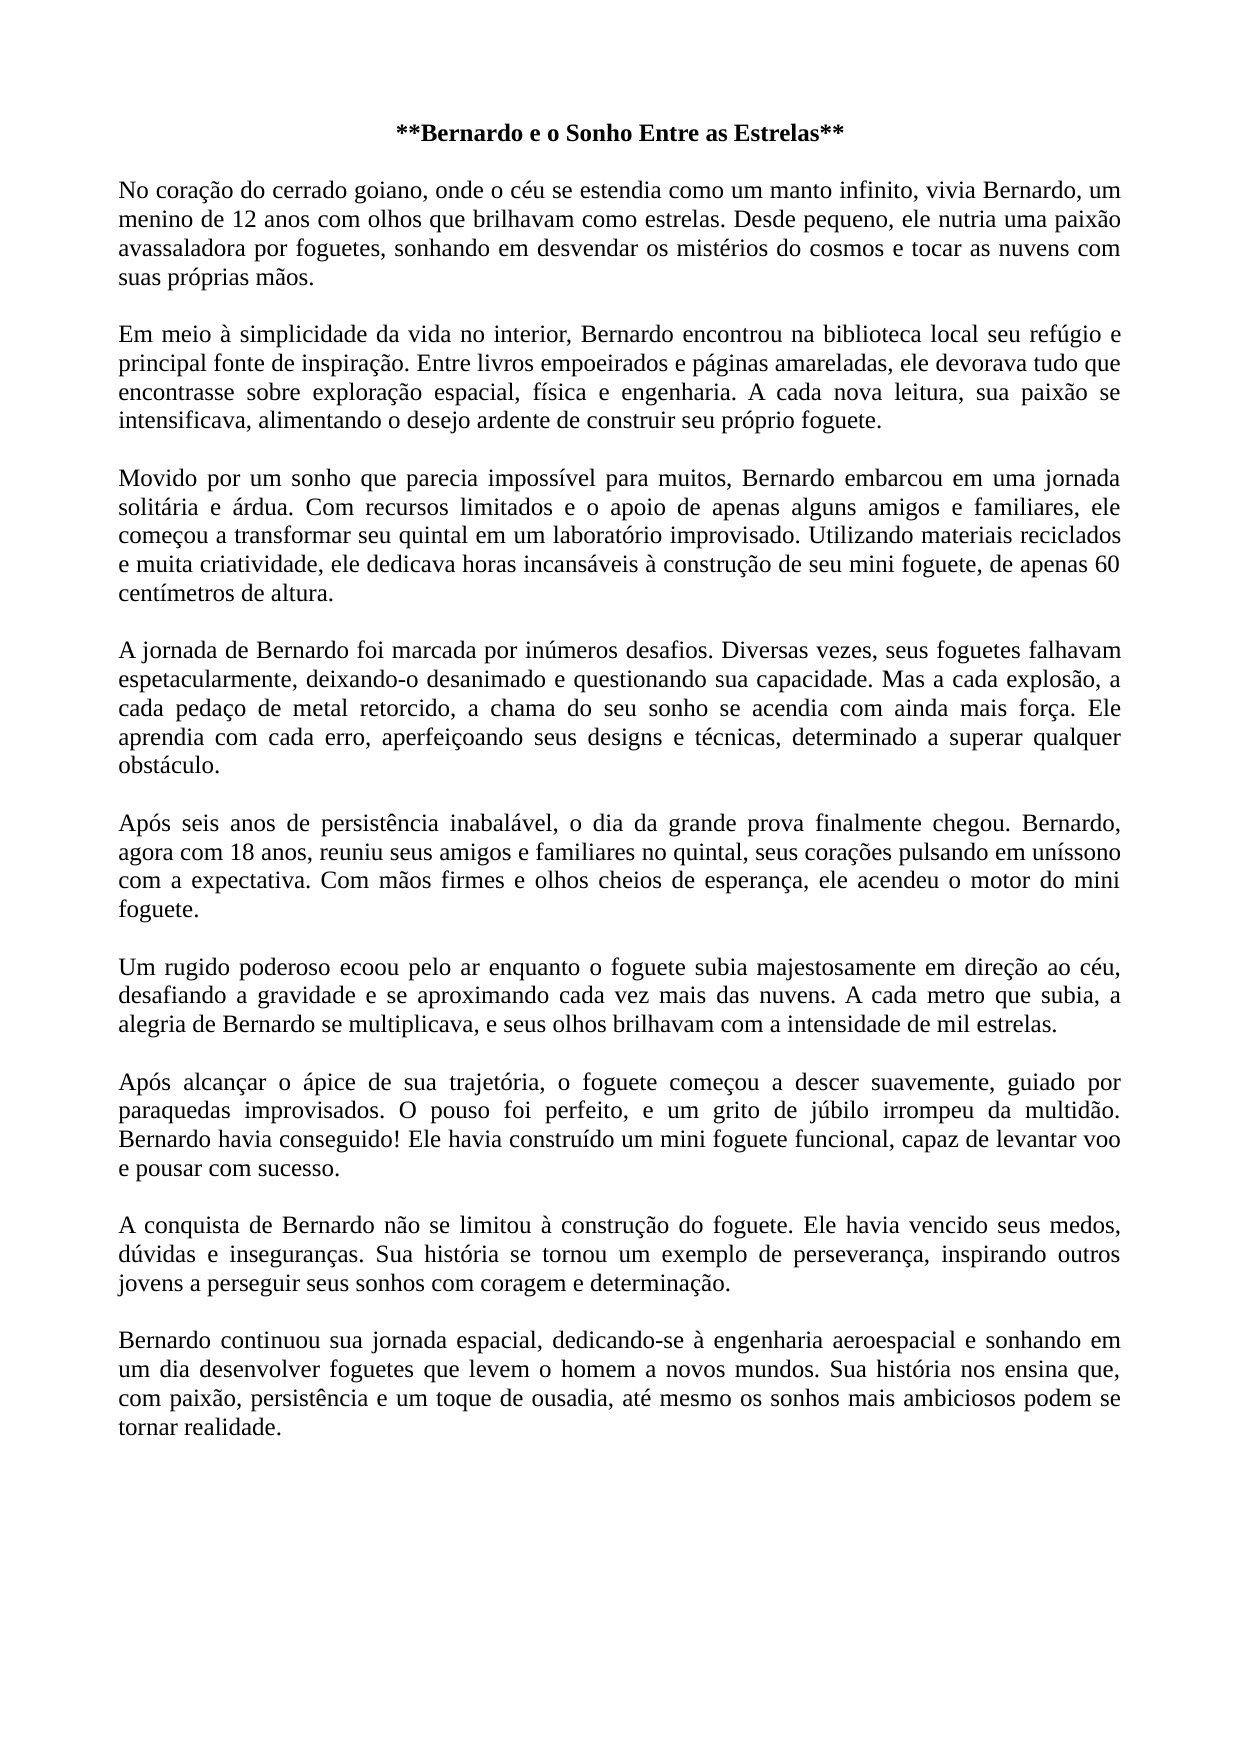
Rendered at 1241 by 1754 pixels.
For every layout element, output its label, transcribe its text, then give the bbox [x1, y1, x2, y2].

text Após seis anos de persistência inabalável, o dia da grande prova finalmente chegou. Bernardo, agora com 18 anos, reuniu seus amigos e familiares no quintal, seus corações pulsando em uníssono com a expectativa. Com mãos firmes e olhos cheios de esperança, ele acendeu o motor do mini foguete. [118, 808, 1122, 923]
text Em meio à simplicidade da vida no interior, Bernardo encontrou na biblioteca local seu refúgio e principal fonte de inspiração. Entre livros empoeirados e páginas amareladas, ele devorava tudo que encontrasse sobre exploração espacial, física e engenharia. A cada nova leitura, sua paixão se intensificava, alimentando o desejo ardente de construir seu próprio foguete. [118, 319, 1122, 434]
text Um rugido poderoso ecoou pelo ar enquanto o foguete subia majestosamente em direção ao céu, desafiando a gravidade e se aproximando cada vez mais das nuvens. A cada metro que subia, a alegria de Bernardo se multiplicava, e seus olhos brilhavam com a intensidade de mil estrelas. [118, 952, 1122, 1038]
text A conquista de Bernardo não se limitou à construção do foguete. Ele havia vencido seus medos, dúvidas e inseguranças. Sua história se tornou um exemplo de perseverança, inspirando outros jovens a perseguir seus sonhos com coragem e determinação. [118, 1211, 1122, 1297]
text **Bernardo e o Sonho Entre as Estrelas** [118, 118, 1122, 147]
text Após alcançar o ápice de sua trajetória, o foguete começou a descer suavemente, guiado por paraquedas improvisados. O pouso foi perfeito, e um grito de júbilo irrompeu da multidão. Bernardo havia conseguido! Ele havia construído um mini foguete funcional, capaz de levantar voo e pousar com sucesso. [118, 1067, 1122, 1182]
text Bernardo continuou sua jornada espacial, dedicando-se à engenharia aeroespacial e sonhando em um dia desenvolver foguetes que levem o homem a novos mundos. Sua história nos ensina que, com paixão, persistência e um toque de ousadia, até mesmo os sonhos mais ambiciosos podem se tornar realidade. [118, 1326, 1122, 1441]
text No coração do cerrado goiano, onde o céu se estendia como um manto infinito, vivia Bernardo, um menino de 12 anos com olhos que brilhavam como estrelas. Desde pequeno, ele nutria uma paixão avassaladora por foguetes, sonhando em desvendar os mistérios do cosmos e tocar as nuvens com suas próprias mãos. [118, 176, 1122, 291]
text Movido por um sonho que parecia impossível para muitos, Bernardo embarcou em uma jornada solitária e árdua. Com recursos limitados e o apoio de apenas alguns amigos e familiares, ele começou a transformar seu quintal em um laboratório improvisado. Utilizando materiais reciclados e muita criatividade, ele dedicava horas incansáveis à construção de seu mini foguete, de apenas 60 centímetros de altura. [118, 463, 1122, 607]
text A jornada de Bernardo foi marcada por inúmeros desafios. Diversas vezes, seus foguetes falhavam espetacularmente, deixando-o desanimado e questionando sua capacidade. Mas a cada explosão, a cada pedaço de metal retorcido, a chama do seu sonho se acendia com ainda mais força. Ele aprendia com cada erro, aperfeiçoando seus designs e técnicas, determinado a superar qualquer obstáculo. [118, 636, 1122, 779]
